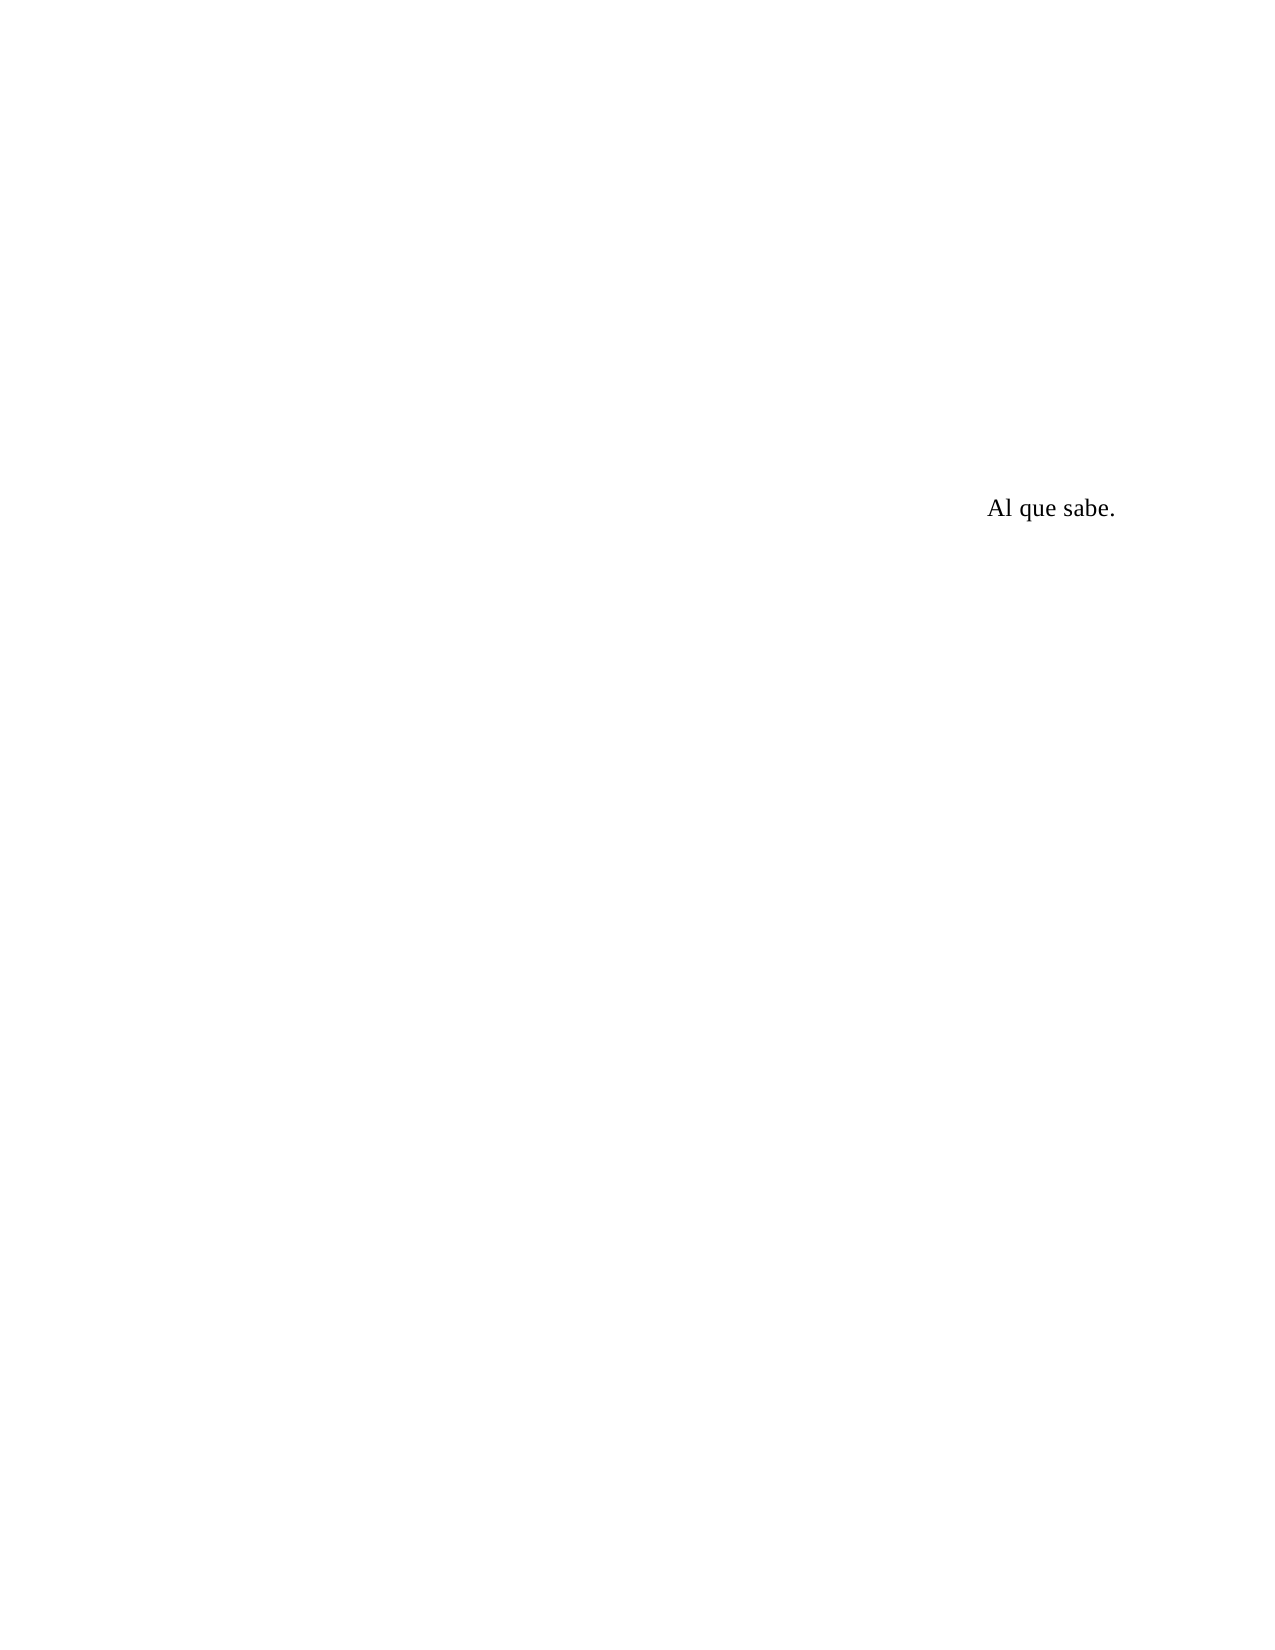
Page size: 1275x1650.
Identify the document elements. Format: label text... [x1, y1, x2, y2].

text Al que sabe. [118, 493, 1116, 522]
